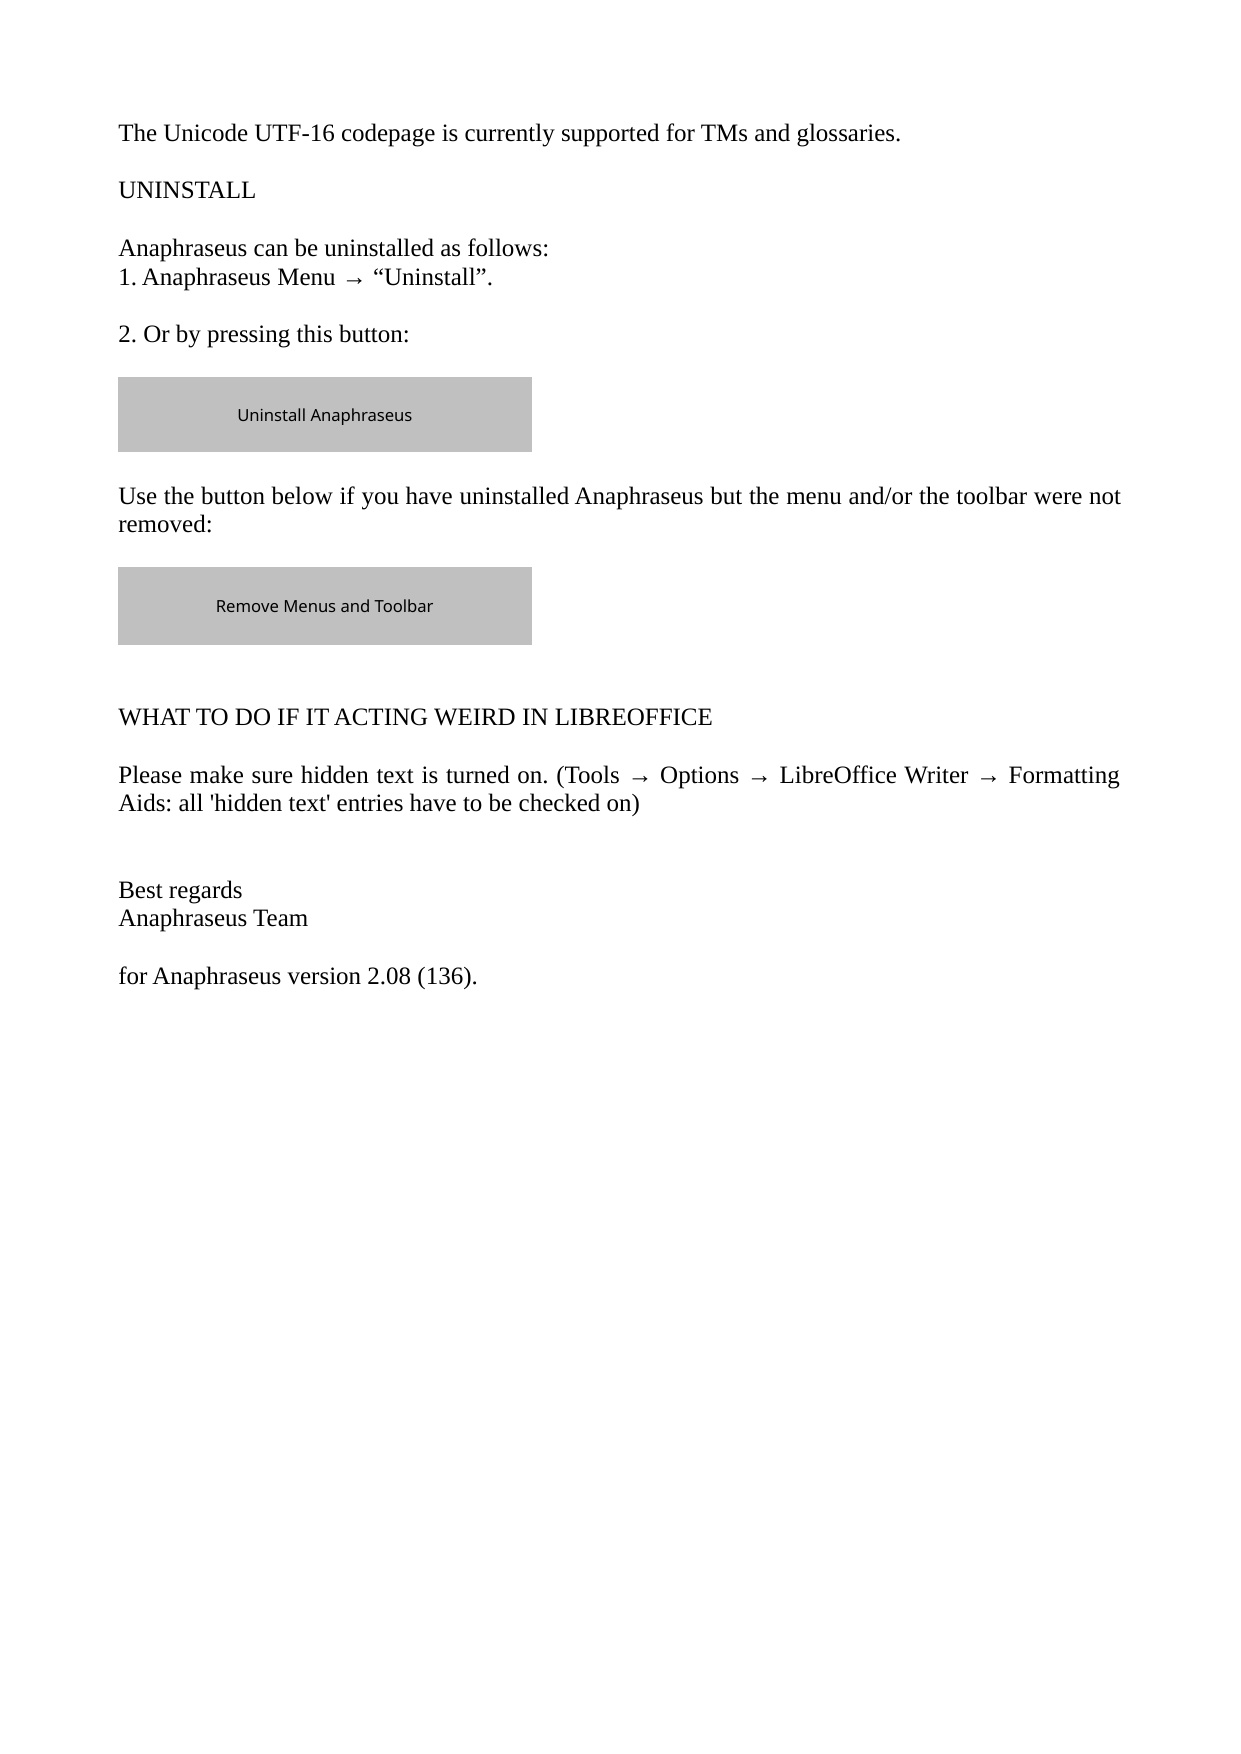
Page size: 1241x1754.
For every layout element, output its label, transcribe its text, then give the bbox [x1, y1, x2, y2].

text 2. Or by pressing this button: [118, 319, 1122, 348]
text Anaphraseus Team [118, 903, 1122, 932]
text Anaphraseus can be uninstalled as follows: [118, 233, 1122, 262]
text The Unicode UTF-16 codepage is currently supported for TMs and glossaries. [118, 118, 1122, 147]
text WHAT TO DO IF IT ACTING WEIRD IN LIBREOFFICE [118, 702, 1122, 731]
text for Anaphraseus version 2.08 (136). [118, 961, 1122, 990]
text Use the button below if you have uninstalled Anaphraseus but the menu and/or the toolbar were not removed: [118, 481, 1122, 538]
text Best regards [118, 875, 1122, 903]
text Please make sure hidden text is turned on. (Tools → Options → LibreOffice Writer → Formatting Aids: all 'hidden text' entries have to be checked on) [118, 760, 1122, 817]
text UNINSTALL [118, 176, 1122, 204]
text 1. Anaphraseus Menu → “Uninstall”. [118, 262, 1122, 291]
